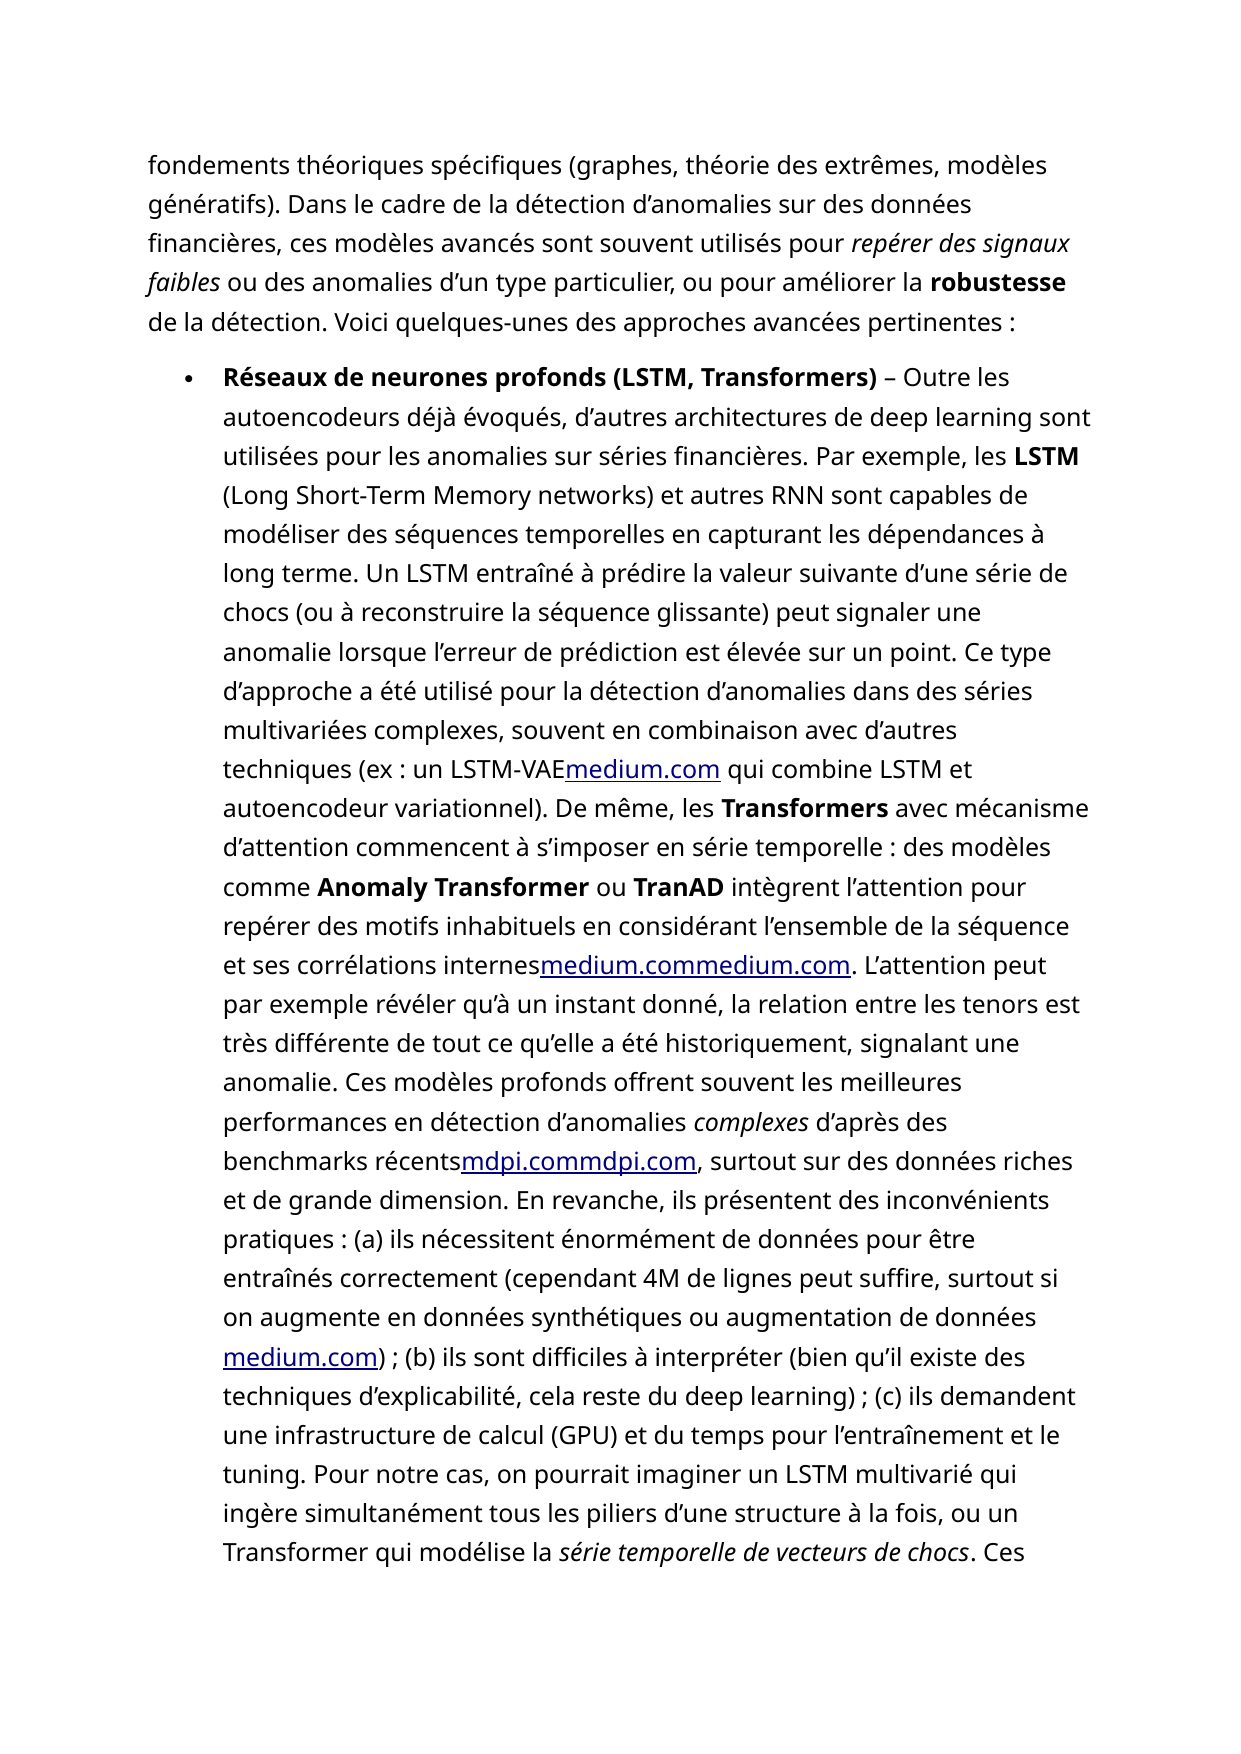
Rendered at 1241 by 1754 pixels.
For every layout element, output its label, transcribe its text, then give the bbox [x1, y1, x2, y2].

text fondements théoriques spécifiques (graphes, théorie des extrêmes, modèles génératifs). Dans le cadre de la détection d’anomalies sur des données financières, ces modèles avancés sont souvent utilisés pour repérer des signaux faibles ou des anomalies d’un type particulier, ou pour améliorer la robustesse de la détection. Voici quelques-unes des approches avancées pertinentes : [148, 148, 1093, 338]
list Réseaux de neurones profonds (LSTM, Transformers) – Outre les autoencodeurs déjà évoqués, d’autres architectures de deep learning sont utilisées pour les anomalies sur séries financières. Par exemple, les LSTM (Long Short-Term Memory networks) et autres RNN sont capables de modéliser des séquences temporelles en capturant les dépendances à long terme. Un LSTM entraîné à prédire la valeur suivante d’une série de chocs (ou à reconstruire la séquence glissante) peut signaler une anomalie lorsque l’erreur de prédiction est élevée sur un point. Ce type d’approche a été utilisé pour la détection d’anomalies dans des séries multivariées complexes, souvent en combinaison avec d’autres techniques (ex : un LSTM-VAE​medium.com qui combine LSTM et autoencodeur variationnel). De même, les Transformers avec mécanisme d’attention commencent à s’imposer en série temporelle : des modèles comme Anomaly Transformer ou TranAD intègrent l’attention pour repérer des motifs inhabituels en considérant l’ensemble de la séquence et ses corrélations internes​medium.com​medium.com. L’attention peut par exemple révéler qu’à un instant donné, la relation entre les tenors est très différente de tout ce qu’elle a été historiquement, signalant une anomalie. Ces modèles profonds offrent souvent les meilleures performances en détection d’anomalies complexes d’après des benchmarks récents​mdpi.com​mdpi.com, surtout sur des données riches et de grande dimension. En revanche, ils présentent des inconvénients pratiques : (a) ils nécessitent énormément de données pour être entraînés correctement (cependant 4M de lignes peut suffire, surtout si on augmente en données synthétiques ou augmentation de données​medium.com) ; (b) ils sont difficiles à interpréter (bien qu’il existe des techniques d’explicabilité, cela reste du deep learning) ; (c) ils demandent une infrastructure de calcul (GPU) et du temps pour l’entraînement et le tuning. Pour notre cas, on pourrait imaginer un LSTM multivarié qui ingère simultanément tous les piliers d’une structure à la fois, ou un Transformer qui modélise la série temporelle de vecteurs de chocs. Ces [185, 360, 1093, 1569]
